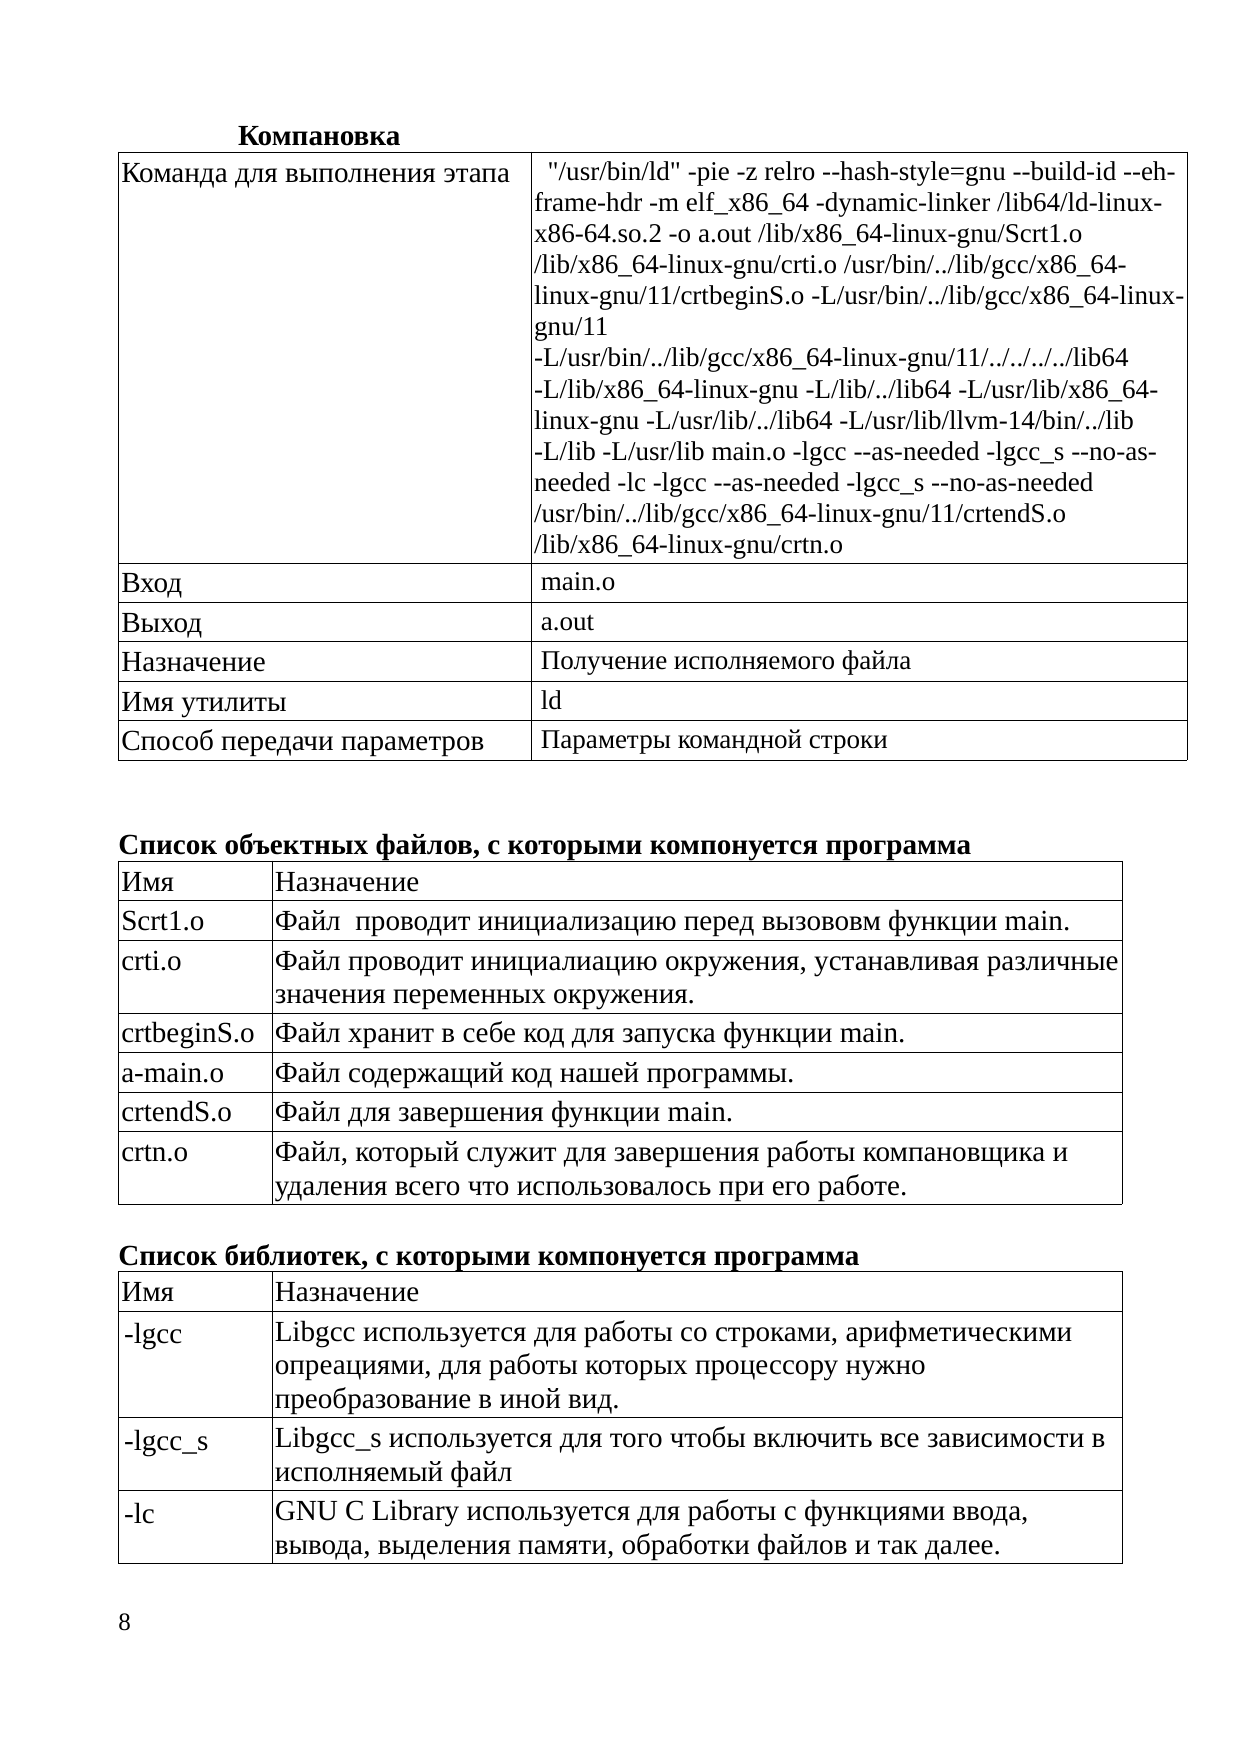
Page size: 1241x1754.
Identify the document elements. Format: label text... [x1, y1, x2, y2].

table_cell GNU C Library используется для работы с функциями ввода, вывода, выделения памяти, обработки файлов и так далее. [273, 1491, 1122, 1563]
table_cell Файл содержащий код нашей программы. [273, 1053, 1122, 1092]
table_cell Файл, который служит для завершения работы компановщика и удаления всего что использовалось при его работе. [273, 1132, 1122, 1204]
table_cell crtendS.o [119, 1093, 272, 1131]
table_header Назначение [273, 1272, 1122, 1311]
table_cell Файл проводит инициализацию перед вызововм функции main. [273, 901, 1122, 939]
table_cell crtbeginS.o [119, 1014, 272, 1052]
table_cell main.o [532, 564, 1187, 602]
table_cell crtn.o [119, 1132, 272, 1204]
table_cell Назначение [119, 642, 531, 681]
table_cell -lgcc_s [119, 1418, 272, 1490]
text Список объектных файлов, с которыми компонуется программа [118, 827, 1122, 861]
table_header Назначение [273, 862, 1122, 900]
table_cell Scrt1.o [119, 901, 272, 939]
table_cell ld [532, 682, 1187, 720]
table_cell Файл для завершения функции main. [273, 1093, 1122, 1131]
table_cell Libgcc используется для работы со строками, арифметическими опреациями, для работы которых процессору нужно преобразование в иной вид. [273, 1312, 1122, 1417]
list Компановка [193, 118, 1122, 152]
table_header Имя [119, 862, 272, 900]
table_header Имя [119, 1272, 272, 1311]
table_cell Получение исполняемого файла [532, 642, 1187, 681]
table_cell a-main.o [119, 1053, 272, 1092]
table_cell a.out [532, 603, 1187, 641]
table_cell Выход [119, 603, 531, 641]
text Список библиотек, с которыми компонуется программа [118, 1238, 1122, 1271]
table_cell Способ передачи параметров [119, 721, 531, 760]
table_cell Файл хранит в себе код для запуска функции main. [273, 1014, 1122, 1052]
table_cell Параметры командной строки [532, 721, 1187, 760]
table_cell -lgcc [119, 1312, 272, 1417]
table_cell Вход [119, 564, 531, 602]
table_cell crti.o [119, 941, 272, 1013]
table_cell Libgcc_s используется для того чтобы включить все зависимости в исполняемый файл [273, 1418, 1122, 1490]
table_cell Файл проводит инициалиацию окружения, устанавливая различные значения переменных окружения. [273, 941, 1122, 1013]
table_header Команда для выполнения этапа [119, 153, 531, 562]
table_cell Имя утилиты [119, 682, 531, 720]
table_cell -lc [119, 1491, 272, 1563]
table_header "/usr/bin/ld" -pie -z relro --hash-style=gnu --build-id --eh-frame-hdr -m elf_x86_64 -dynamic-linker /lib64/ld-linux-x86-64.so.2 -o a.out /lib/x86_64-linux-gnu/Scrt1.o /lib/x86_64-linux-gnu/crti.o /usr/bin/../lib/gcc/x86_64-linux-gnu/11/crtbeginS.o -L/usr/bin/../lib/gcc/x86_64-linux-gnu/11 -L/usr/bin/../lib/gcc/x86_64-linux-gnu/11/../../../../lib64 -L/lib/x86_64-linux-gnu -L/lib/../lib64 -L/usr/lib/x86_64-linux-gnu -L/usr/lib/../lib64 -L/usr/lib/llvm-14/bin/../lib -L/lib -L/usr/lib main.o -lgcc --as-needed -lgcc_s --no-as-needed -lc -lgcc --as-needed -lgcc_s --no-as-needed /usr/bin/../lib/gcc/x86_64-linux-gnu/11/crtendS.o /lib/x86_64-linux-gnu/crtn.o [532, 153, 1187, 562]
